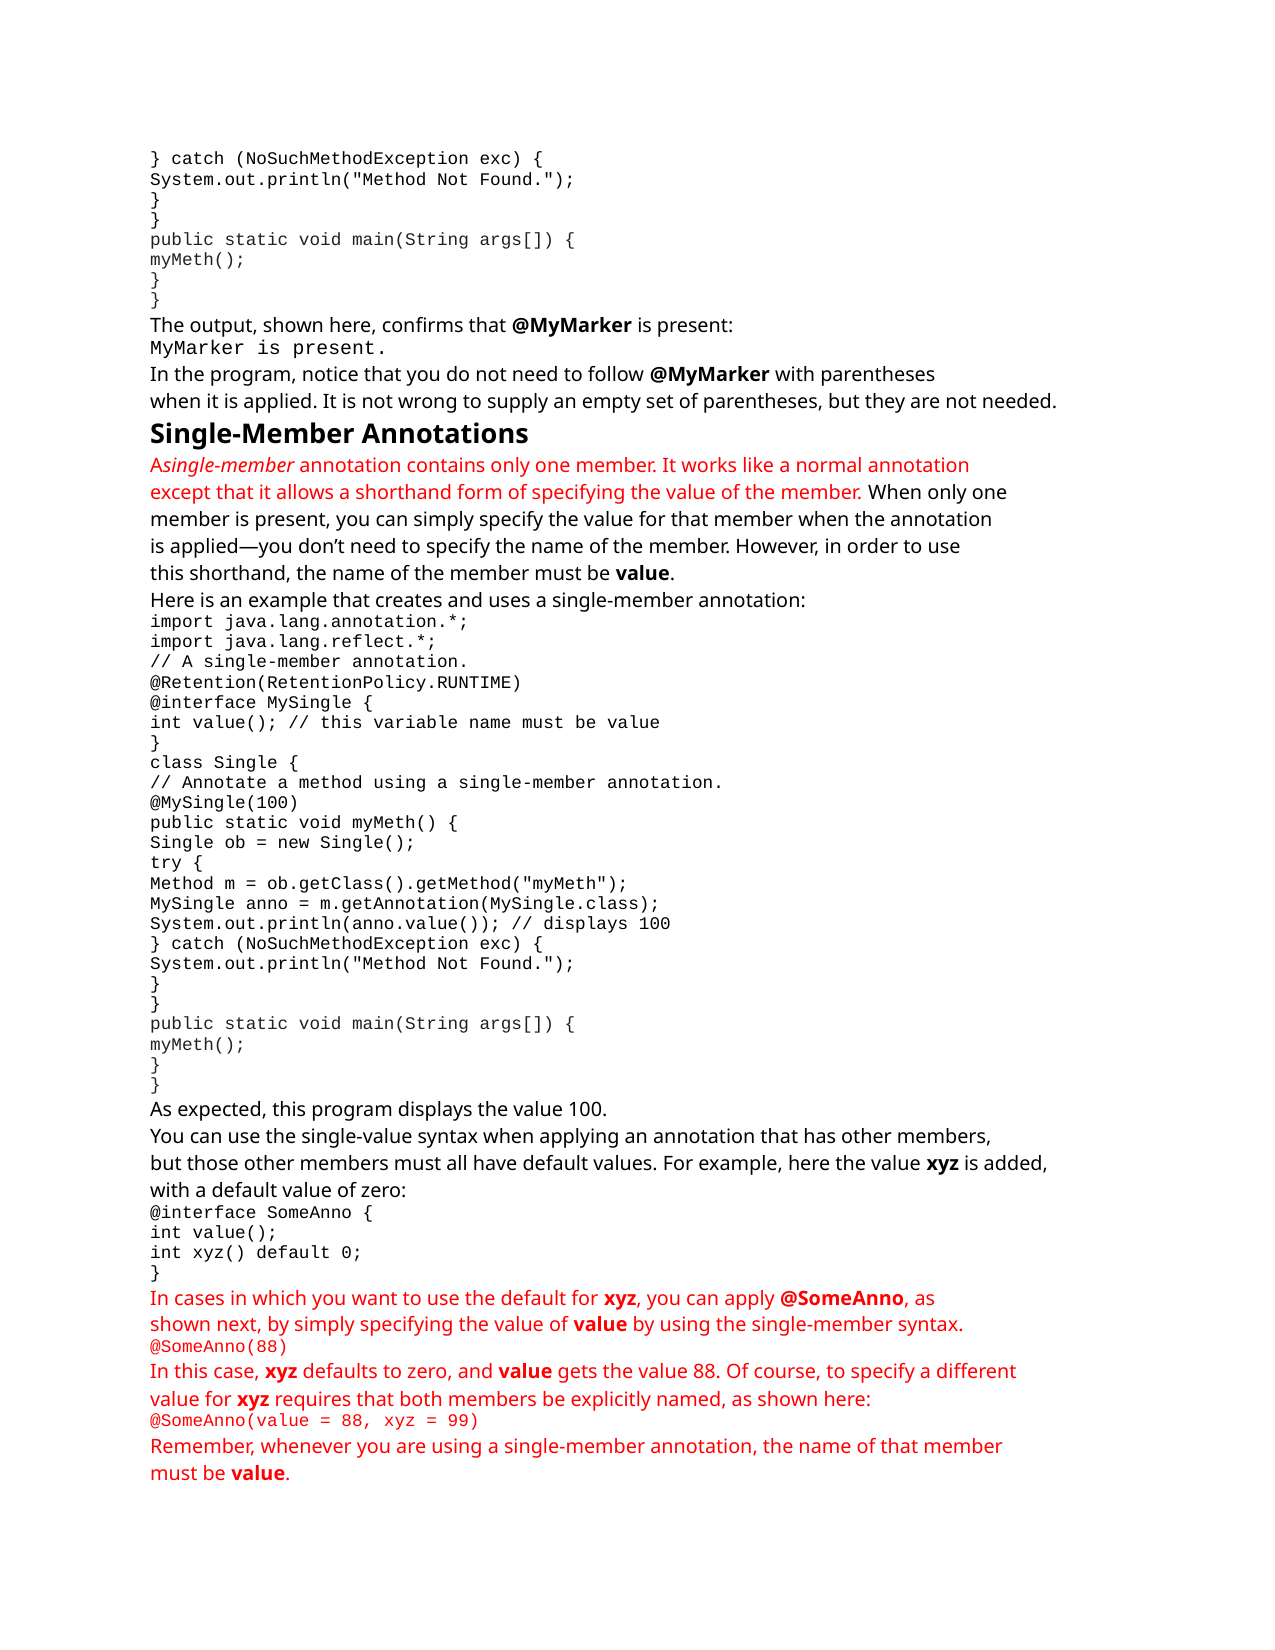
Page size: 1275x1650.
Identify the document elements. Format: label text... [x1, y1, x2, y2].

text MyMarker is present. [150, 338, 1125, 360]
text Single-Member Annotations [150, 414, 1125, 451]
text System.out.println("Method Not Found."); [150, 955, 1125, 975]
text Remember, whenever you are using a single-member annotation, the name of that member [150, 1432, 1125, 1459]
text System.out.println(anno.value()); // displays 100 [150, 914, 1125, 934]
text int value(); // this variable name must be value [150, 713, 1125, 733]
text public static void main(String args[]) { [150, 230, 1125, 251]
text In the program, notice that you do not need to follow @MyMarker with parentheses [150, 360, 1125, 387]
text @Retention(RetentionPolicy.RUNTIME) [150, 673, 1125, 693]
text class Single { [150, 754, 1125, 774]
text As expected, this program displays the value 100. [150, 1095, 1125, 1122]
text import java.lang.reflect.*; [150, 633, 1125, 653]
text } [150, 1075, 1125, 1095]
text The output, shown here, confirms that @MyMarker is present: [150, 311, 1125, 338]
text } catch (NoSuchMethodException exc) { [150, 934, 1125, 955]
text public static void main(String args[]) { [150, 1015, 1125, 1035]
text } [150, 291, 1125, 311]
text is applied—you don’t need to specify the name of the member. However, in order to use [150, 532, 1125, 559]
text int value(); [150, 1223, 1125, 1243]
text } [150, 733, 1125, 754]
text when it is applied. It is not wrong to supply an empty set of parentheses, but they are not needed. [150, 387, 1125, 414]
text } catch (NoSuchMethodException exc) { [150, 150, 1125, 170]
text Asingle-member annotation contains only one member. It works like a normal annotation [150, 451, 1125, 478]
text member is present, you can simply specify the value for that member when the annotation [150, 505, 1125, 532]
text System.out.println("Method Not Found."); [150, 170, 1125, 190]
text shown next, by simply specifying the value of value by using the single-member syntax. [150, 1311, 1125, 1338]
text In cases in which you want to use the default for xyz, you can apply @SomeAnno, as [150, 1284, 1125, 1311]
text except that it allows a shorthand form of specifying the value of the member. When only one [150, 478, 1125, 505]
text } [150, 210, 1125, 230]
text with a default value of zero: [150, 1176, 1125, 1203]
text } [150, 190, 1125, 210]
text } [150, 271, 1125, 291]
text but those other members must all have default values. For example, here the value xyz is added, [150, 1149, 1125, 1176]
text myMeth(); [150, 1035, 1125, 1055]
text } [150, 995, 1125, 1015]
text import java.lang.annotation.*; [150, 613, 1125, 633]
text @interface SomeAnno { [150, 1203, 1125, 1223]
text int xyz() default 0; [150, 1243, 1125, 1264]
text // A single-member annotation. [150, 653, 1125, 673]
text MySingle anno = m.getAnnotation(MySingle.class); [150, 894, 1125, 914]
text @interface MySingle { [150, 693, 1125, 713]
text } [150, 975, 1125, 995]
text @SomeAnno(value = 88, xyz = 99) [150, 1412, 1125, 1432]
text try { [150, 854, 1125, 874]
text public static void myMeth() { [150, 814, 1125, 834]
text this shorthand, the name of the member must be value. [150, 559, 1125, 586]
text value for xyz requires that both members be explicitly named, as shown here: [150, 1385, 1125, 1412]
text @SomeAnno(88) [150, 1338, 1125, 1358]
text myMeth(); [150, 251, 1125, 271]
text // Annotate a method using a single-member annotation. [150, 774, 1125, 794]
text You can use the single-value syntax when applying an annotation that has other members, [150, 1122, 1125, 1149]
text Method m = ob.getClass().getMethod("myMeth"); [150, 874, 1125, 894]
text Here is an example that creates and uses a single-member annotation: [150, 586, 1125, 613]
text } [150, 1055, 1125, 1075]
text must be value. [150, 1459, 1125, 1486]
text Single ob = new Single(); [150, 834, 1125, 854]
text @MySingle(100) [150, 794, 1125, 814]
text In this case, xyz defaults to zero, and value gets the value 88. Of course, to specify a different [150, 1358, 1125, 1385]
text } [150, 1264, 1125, 1284]
